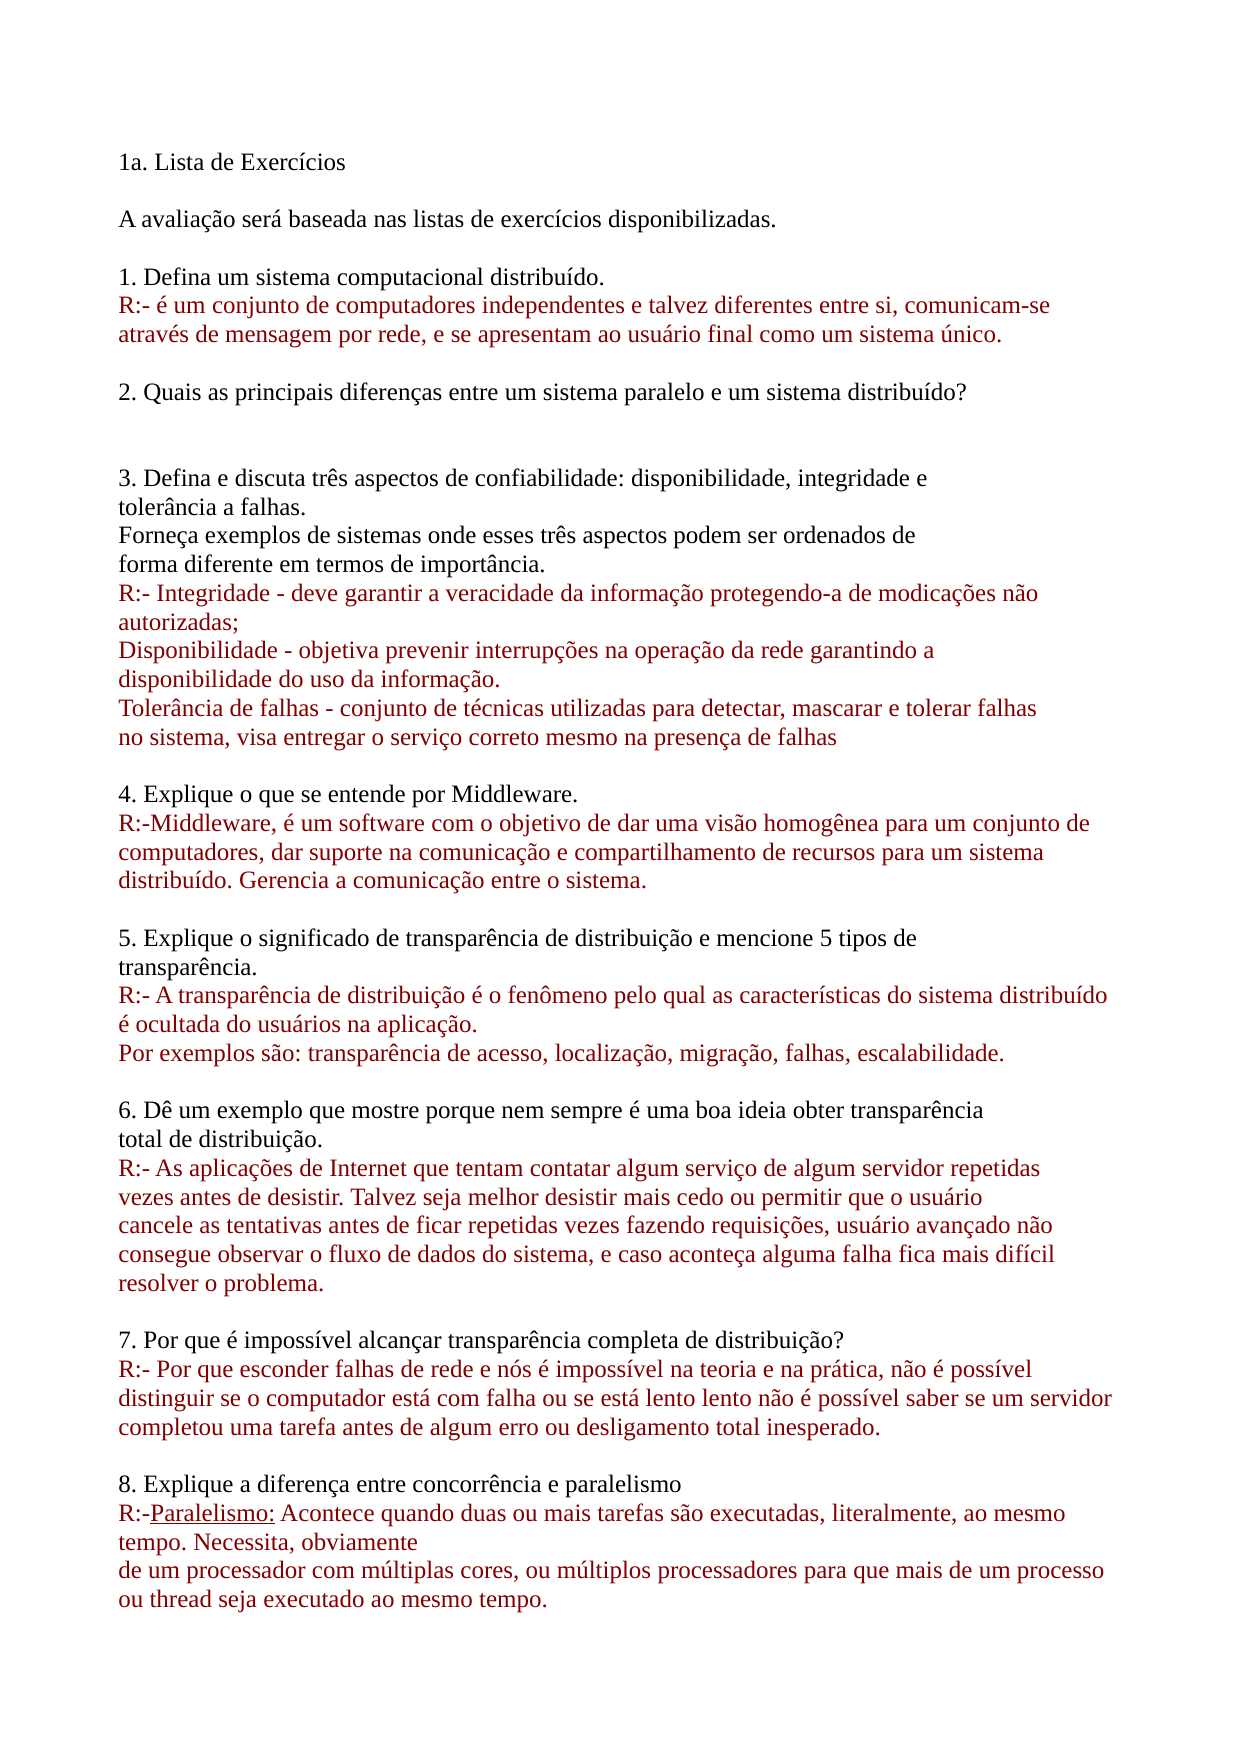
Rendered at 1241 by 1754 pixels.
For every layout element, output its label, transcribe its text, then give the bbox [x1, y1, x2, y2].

text cancele as tentativas antes de ficar repetidas vezes fazendo requisições, usuário avançado não consegue observar o fluxo de dados do sistema, e caso aconteça alguma falha fica mais difícil resolver o problema. [118, 1211, 1122, 1297]
text R:- A transparência de distribuição é o fenômeno pelo qual as características do sistema distribuído é ocultada do usuários na aplicação. [118, 981, 1122, 1038]
text Disponibilidade - objetiva prevenir interrupções na operação da rede garantindo a [118, 636, 1122, 664]
text 1. Defina um sistema computacional distribuído. [118, 262, 1122, 291]
text 4. Explique o que se entende por Middleware. [118, 779, 1122, 808]
text autorizadas; [118, 607, 1122, 636]
text forma diferente em termos de importância. [118, 549, 1122, 578]
text vezes antes de desistir. Talvez seja melhor desistir mais cedo ou permitir que o usuário [118, 1182, 1122, 1211]
text 3. Defina e discuta três aspectos de confiabilidade: disponibilidade, integridade e [118, 463, 1122, 492]
text Por exemplos são: transparência de acesso, localização, migração, falhas, escalabilidade. [118, 1038, 1122, 1067]
text 6. Dê um exemplo que mostre porque nem sempre é uma boa ideia obter transparência [118, 1096, 1122, 1124]
text 2. Quais as principais diferenças entre um sistema paralelo e um sistema distribuído? [118, 377, 1122, 406]
text de um processador com múltiplas cores, ou múltiplos processadores para que mais de um processo ou thread seja executado ao mesmo tempo. [118, 1556, 1122, 1613]
text tolerância a falhas. [118, 492, 1122, 521]
text R:- As aplicações de Internet que tentam contatar algum serviço de algum servidor repetidas [118, 1153, 1122, 1182]
text R:- Integridade - deve garantir a veracidade da informação protegendo-a de modicações não [118, 578, 1122, 607]
text 5. Explique o significado de transparência de distribuição e mencione 5 tipos de [118, 923, 1122, 952]
text disponibilidade do uso da informação. [118, 664, 1122, 693]
text 8. Explique a diferença entre concorrência e paralelismo [118, 1469, 1122, 1498]
text A avaliação será baseada nas listas de exercícios disponibilizadas. [118, 204, 1122, 233]
text 1a. Lista de Exercícios [118, 147, 1122, 176]
text no sistema, visa entregar o serviço correto mesmo na presença de falhas [118, 722, 1122, 751]
text total de distribuição. [118, 1124, 1122, 1153]
text R:-Paralelismo: Acontece quando duas ou mais tarefas são executadas, literalmente, ao mesmo tempo. Necessita, obviamente [118, 1498, 1122, 1556]
text R:- Por que esconder falhas de rede e nós é impossível na teoria e na prática, não é possível distinguir se o computador está com falha ou se está lento lento não é possível saber se um servidor completou uma tarefa antes de algum erro ou desligamento total inesperado. [118, 1354, 1122, 1441]
text transparência. [118, 952, 1122, 981]
text Tolerância de falhas - conjunto de técnicas utilizadas para detectar, mascarar e tolerar falhas [118, 693, 1122, 722]
text Forneça exemplos de sistemas onde esses três aspectos podem ser ordenados de [118, 521, 1122, 549]
text R:- é um conjunto de computadores independentes e talvez diferentes entre si, comunicam-se através de mensagem por rede, e se apresentam ao usuário final como um sistema único. [118, 291, 1122, 348]
text R:-Middleware, é um software com o objetivo de dar uma visão homogênea para um conjunto de computadores, dar suporte na comunicação e compartilhamento de recursos para um sistema distribuído. Gerencia a comunicação entre o sistema. [118, 808, 1122, 894]
text 7. Por que é impossível alcançar transparência completa de distribuição? [118, 1326, 1122, 1354]
